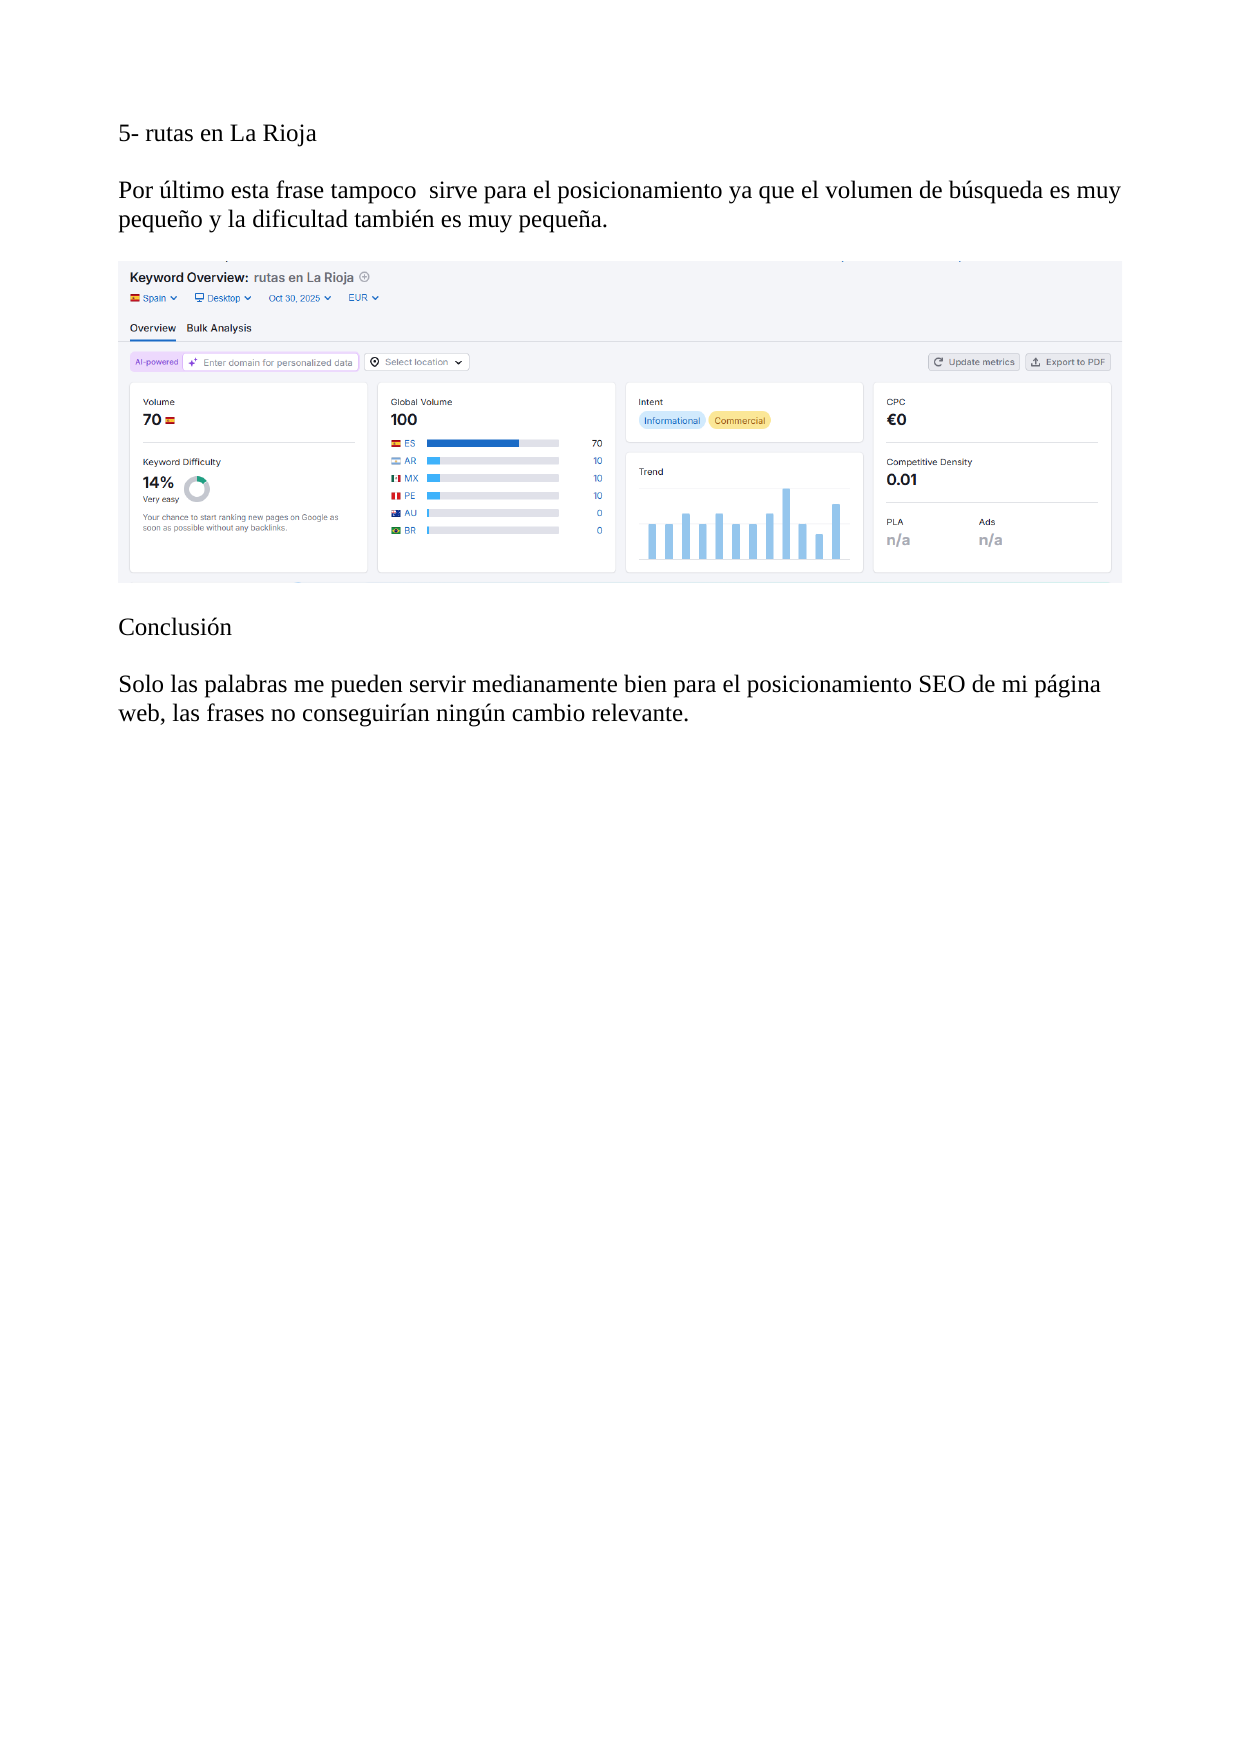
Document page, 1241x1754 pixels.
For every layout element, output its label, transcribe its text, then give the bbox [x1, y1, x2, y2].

picture [118, 261, 1123, 583]
text Conclusión [118, 612, 1122, 640]
text Por último esta frase tampoco sirve para el posicionamiento ya que el volumen de búsqueda es muy pequeño y la dificultad también es muy pequeña. [118, 176, 1122, 233]
text Solo las palabras me pueden servir medianamente bien para el posicionamiento SEO de mi página web, las frases no conseguirían ningún cambio relevante. [118, 669, 1122, 727]
text 5- rutas en La Rioja [118, 118, 1122, 147]
